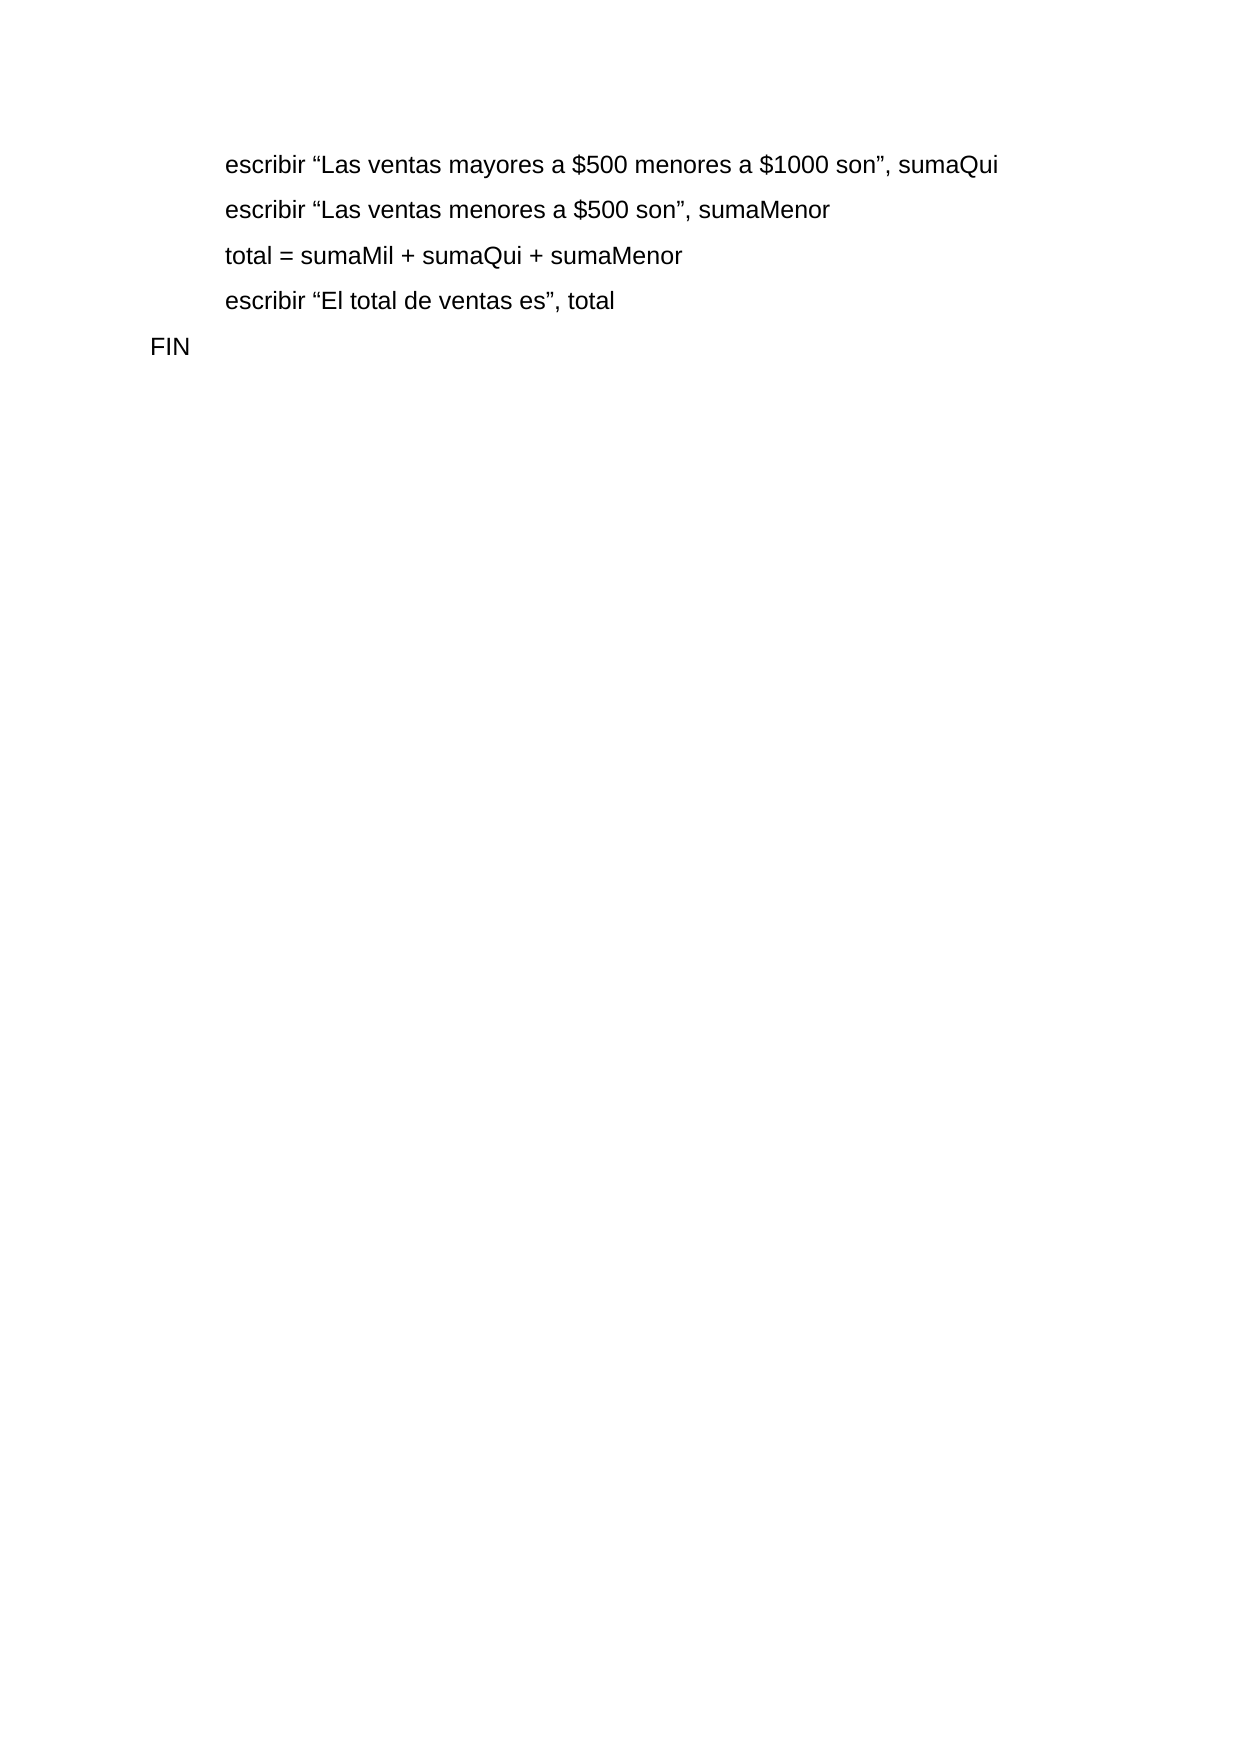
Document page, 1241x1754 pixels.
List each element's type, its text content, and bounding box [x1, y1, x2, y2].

text total = sumaMil + sumaQui + sumaMenor [150, 241, 1090, 269]
text escribir “Las ventas mayores a $500 menores a $1000 son”, sumaQui [150, 150, 1090, 179]
text escribir “Las ventas menores a $500 son”, sumaMenor [150, 195, 1090, 224]
text FIN [150, 332, 1090, 360]
text escribir “El total de ventas es”, total [150, 286, 1090, 315]
